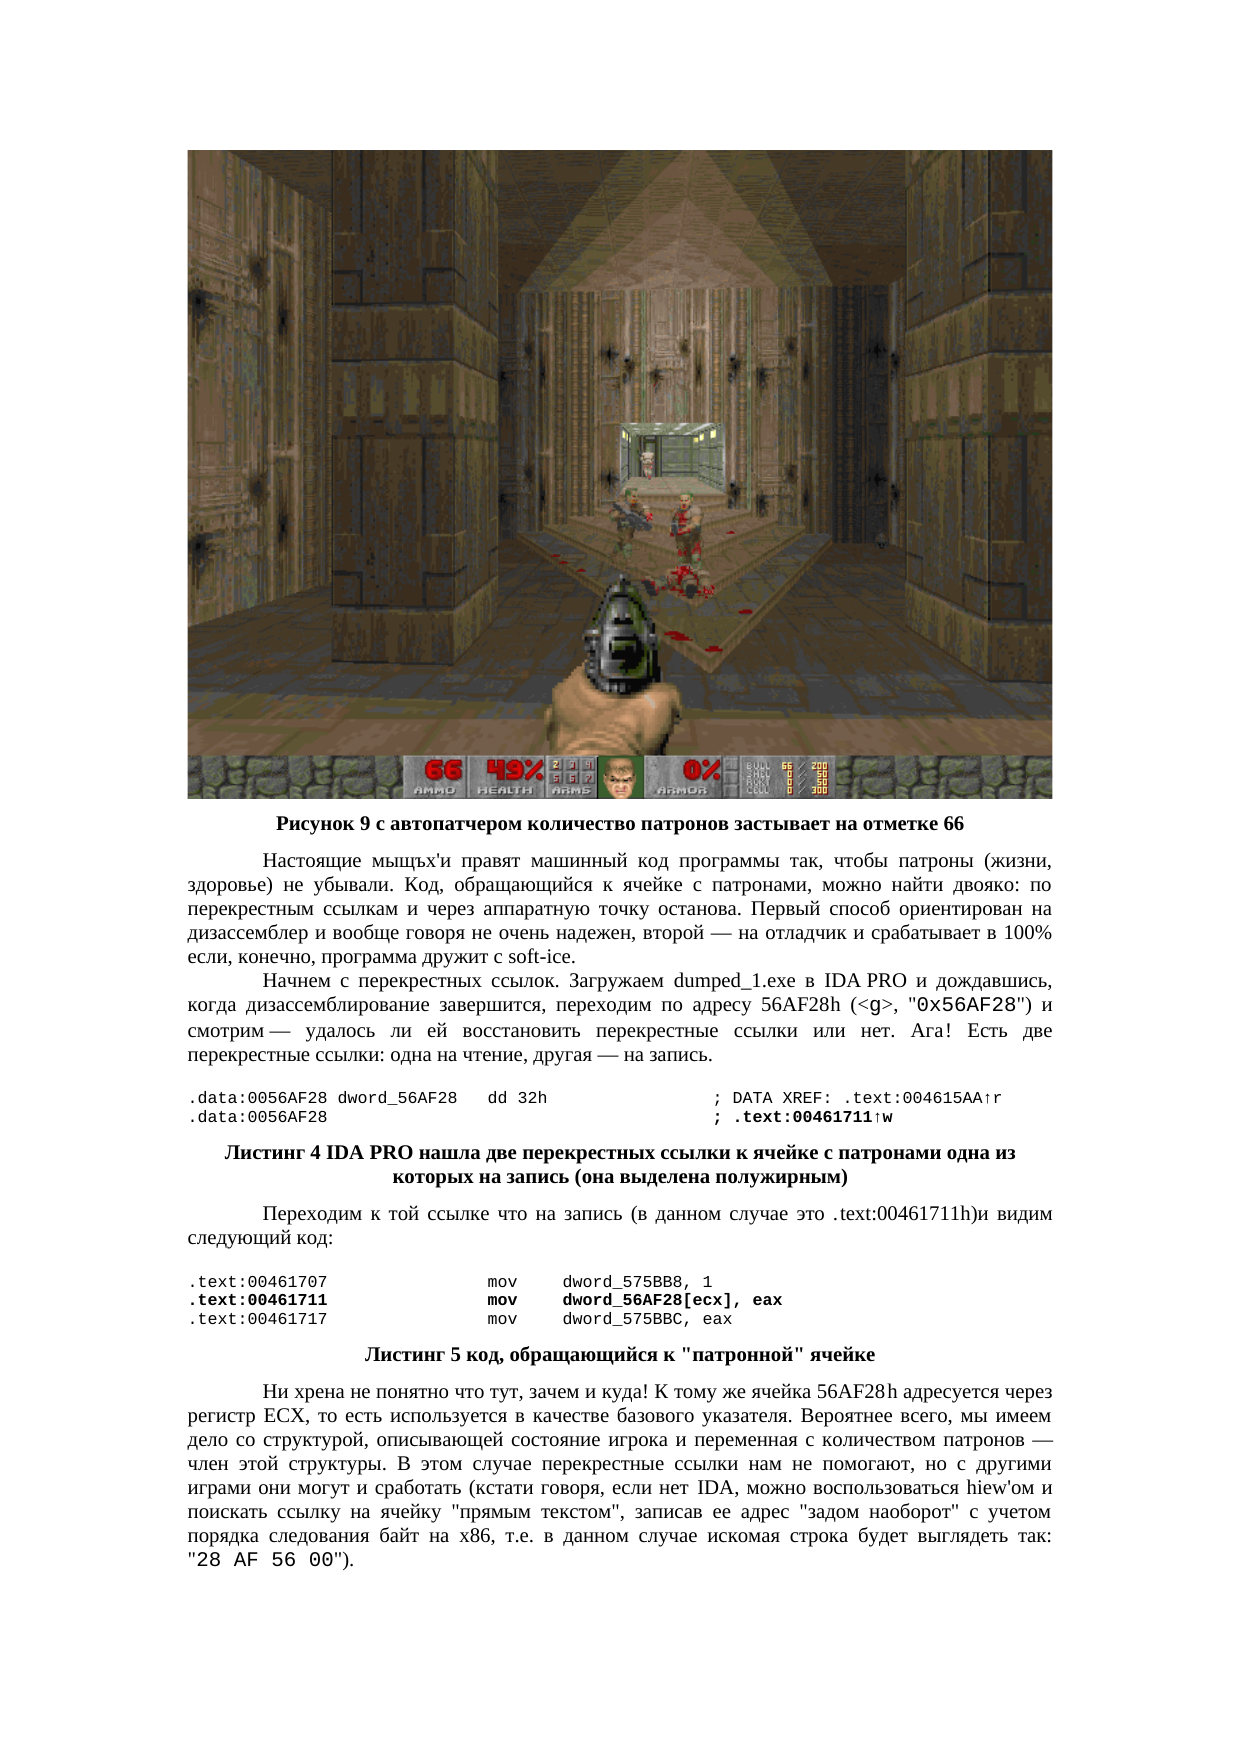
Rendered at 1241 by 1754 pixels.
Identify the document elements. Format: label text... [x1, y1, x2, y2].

text Переходим к той ссылке что на запись (в данном случае это .text:00461711h)и видим следующий код: [187, 1201, 1053, 1249]
text .text:00461717 mov dword_575BBC, eax [187, 1311, 1053, 1330]
picture [187, 150, 1053, 799]
text Ни хрена не понятно что тут, зачем и куда! К тому же ячейка 56AF28h адресуется через регистр ECX, то есть используется в качестве базового указателя. Вероятнее всего, мы имеем дело со структурой, описывающей состояние игрока и переменная с количеством патронов — член этой структуры. В этом случае перекрестные ссылки нам не помогают, но с другими играми они могут и сработать (кстати говоря, если нет IDA, можно воспользоваться hiew'ом и поискать ссылку на ячейку "прямым текстом", записав ее адрес "задом наоборот" с учетом порядка следования байт на x86, т.е. в данном случае искомая строка будет выглядеть так: "28 AF 56 00"). [187, 1379, 1053, 1573]
text .text:00461711 mov dword_56AF28[ecx], eax [187, 1292, 1053, 1311]
text .data:0056AF28 ; .text:00461711↑w [187, 1109, 1053, 1128]
text Начнем с перекрестных ссылок. Загружаем dumped_1.exe в IDA PRO и дождавшись, когда дизассемблирование завершится, переходим по адресу 56AF28h (<g>, "0x56AF28") и смотрим — удалось ли ей восстановить перекрестные ссылки или нет. Ага! Есть две перекрестные ссылки: одна на чтение, другая — на запись. [187, 968, 1053, 1066]
text Настоящие мыщъх'и правят машинный код программы так, чтобы патроны (жизни, здоровье) не убывали. Код, обращающийся к ячейке с патронами, можно найти двояко: по перекрестным ссылкам и через аппаратную точку останова. Первый способ ориентирован на дизассемблер и вообще говоря не очень надежен, второй — на отладчик и срабатывает в 100% если, конечно, программа дружит с soft-ice. [187, 848, 1053, 968]
text Рисунок 9 с автопатчером количество патронов застывает на отметке 66 [187, 811, 1053, 835]
text Листинг 5 код, обращающийся к "патронной" ячейке [187, 1342, 1053, 1366]
text .text:00461707 mov dword_575BB8, 1 [187, 1273, 1053, 1292]
text Листинг 4 IDA PRO нашла две перекрестных ссылки к ячейке с патронами одна из которых на запись (она выделена полужирным) [187, 1140, 1053, 1188]
text .data:0056AF28 dword_56AF28 dd 32h ; DATA XREF: .text:004615AA↑r [187, 1090, 1053, 1109]
